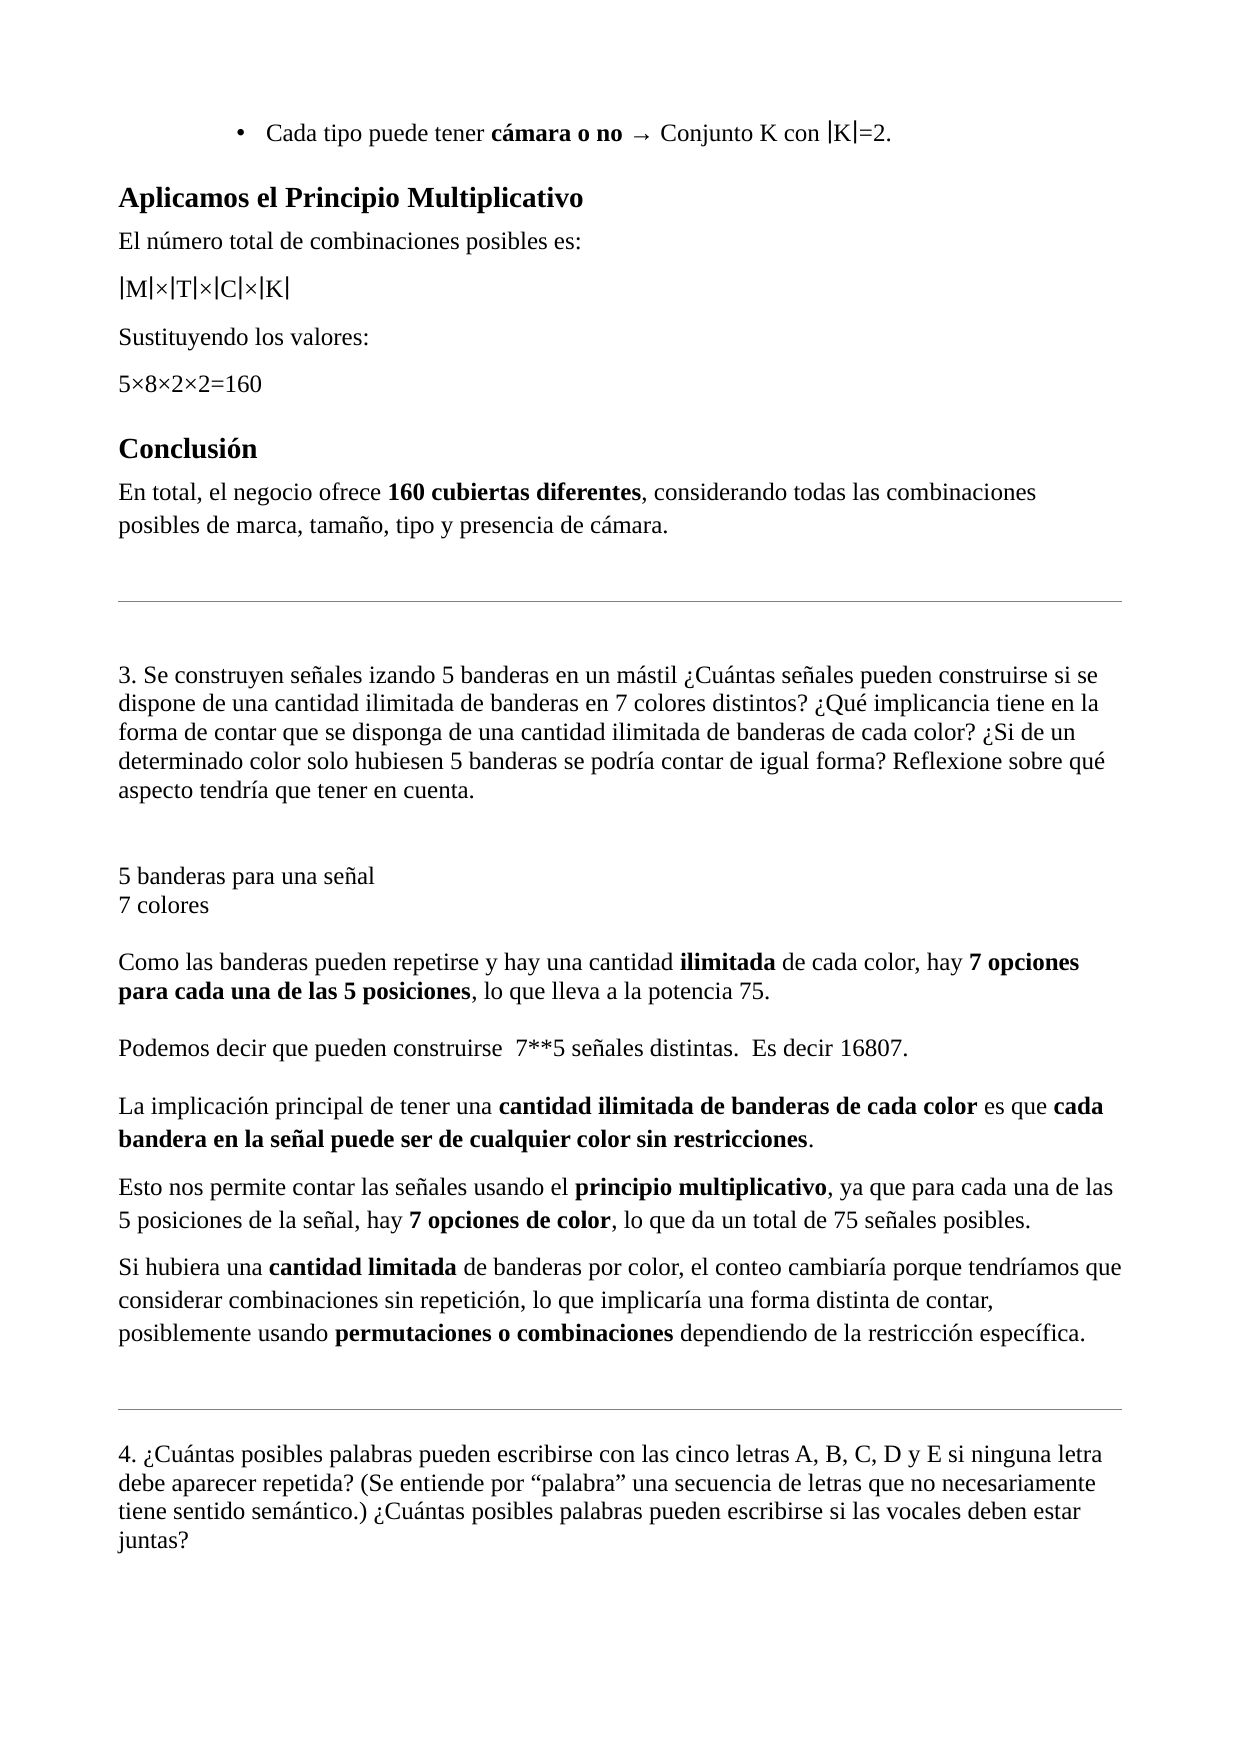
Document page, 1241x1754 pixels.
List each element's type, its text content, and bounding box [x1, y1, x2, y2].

text 7 colores [118, 890, 1122, 918]
list Cada tipo puede tener cámara o no → Conjunto K con ∣K∣=2. [236, 118, 1122, 147]
text Si hubiera una cantidad limitada de banderas por color, el conteo cambiaría porque tendríamos que considerar combinaciones sin repetición, lo que implicaría una forma distinta de contar, posiblemente usando permutaciones o combinaciones dependiendo de la restricción específica. [118, 1252, 1122, 1347]
text ∣M∣×∣T∣×∣C∣×∣K∣ [118, 274, 1122, 303]
text dispone de una cantidad ilimitada de banderas en 7 colores distintos? ¿Qué implicancia tiene en la [118, 688, 1122, 717]
text 3. Se construyen señales izando 5 banderas en un mástil ¿Cuántas señales pueden construirse si se [118, 660, 1122, 688]
text 4. ¿Cuántas posibles palabras pueden escribirse con las cinco letras A, B, C, D y E si ninguna letra [118, 1439, 1122, 1468]
text Podemos decir que pueden construirse 7**5 señales distintas. Es decir 16807. [118, 1033, 1122, 1062]
text forma de contar que se disponga de una cantidad ilimitada de banderas de cada color? ¿Si de un [118, 717, 1122, 746]
text 5×8×2×2=160 [118, 369, 1122, 398]
text tiene sentido semántico.) ¿Cuántas posibles palabras pueden escribirse si las vocales deben estar [118, 1496, 1122, 1525]
text En total, el negocio ofrece 160 cubiertas diferentes, considerando todas las combinaciones posibles de marca, tamaño, tipo y presencia de cámara. [118, 477, 1122, 539]
text debe aparecer repetida? (Se entiende por “palabra” una secuencia de letras que no necesariamente [118, 1468, 1122, 1496]
text La implicación principal de tener una cantidad ilimitada de banderas de cada color es que cada bandera en la señal puede ser de cualquier color sin restricciones. [118, 1091, 1122, 1153]
text aspecto tendría que tener en cuenta. [118, 775, 1122, 803]
subtitle Conclusión [118, 431, 1122, 465]
text Sustituyendo los valores: [118, 322, 1122, 350]
text determinado color solo hubiesen 5 banderas se podría contar de igual forma? Reflexione sobre qué [118, 746, 1122, 775]
text Esto nos permite contar las señales usando el principio multiplicativo, ya que para cada una de las 5 posiciones de la señal, hay 7 opciones de color, lo que da un total de 75 señales posibles. [118, 1172, 1122, 1233]
subtitle Aplicamos el Principio Multiplicativo [118, 180, 1122, 214]
text El número total de combinaciones posibles es: [118, 226, 1122, 255]
text Como las banderas pueden repetirse y hay una cantidad ilimitada de cada color, hay 7 opciones para cada una de las 5 posiciones, lo que lleva a la potencia 75. [118, 947, 1122, 1005]
text 5 banderas para una señal [118, 861, 1122, 890]
text juntas? [118, 1525, 1122, 1554]
